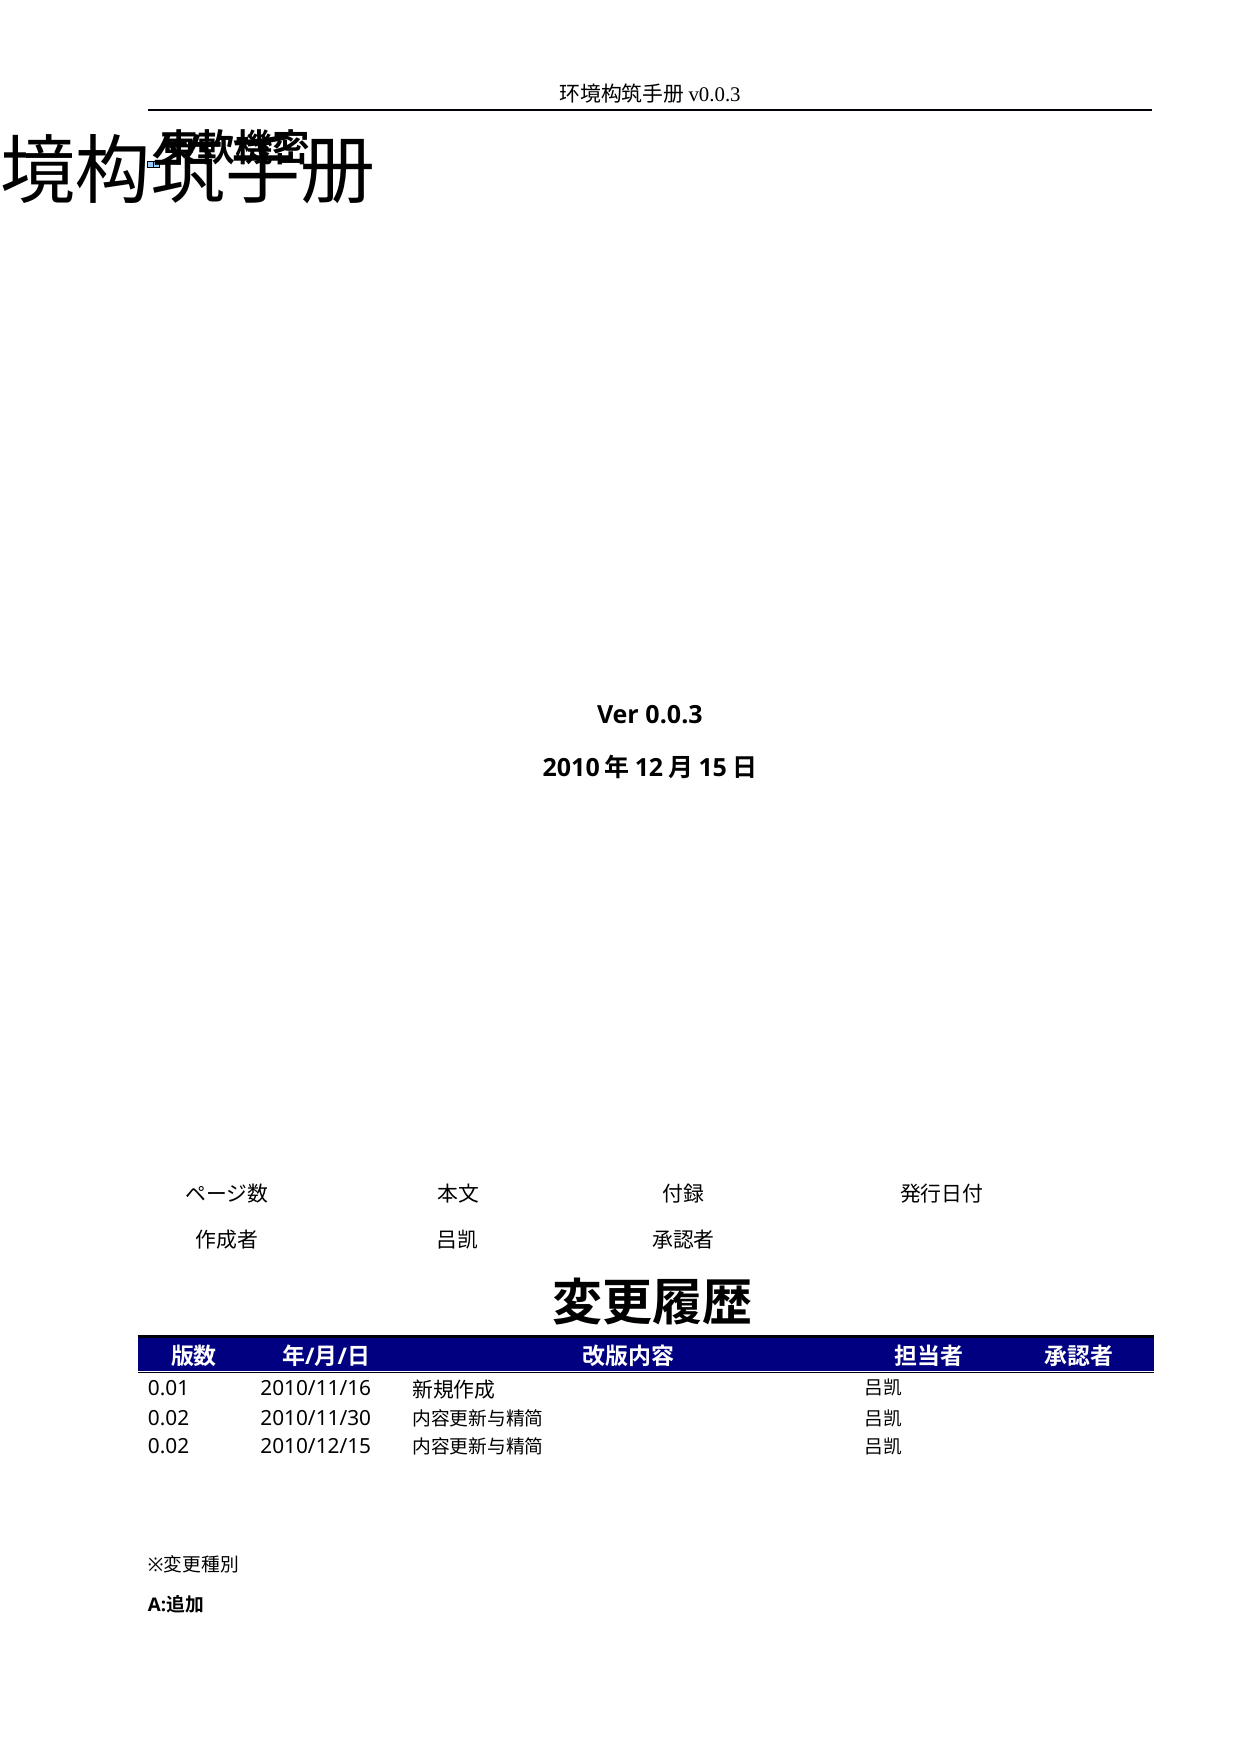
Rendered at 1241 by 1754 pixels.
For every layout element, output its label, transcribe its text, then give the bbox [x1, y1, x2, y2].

table_cell [1004, 1486, 1154, 1511]
table_header [287, 1170, 402, 1214]
table_header [1012, 1170, 1133, 1214]
table_cell [854, 1486, 1004, 1511]
table_cell [138, 1460, 250, 1486]
table_cell 2010/11/16 [250, 1373, 402, 1403]
table_cell [1004, 1403, 1154, 1432]
table_cell 吕凯 [854, 1373, 1004, 1403]
table_header 承認者 [1004, 1338, 1154, 1371]
table_cell 内容更新与精简 [402, 1432, 854, 1460]
text ※変更種別 [148, 1549, 1152, 1577]
table_header [740, 1170, 871, 1214]
table_cell 新規作成 [402, 1373, 854, 1403]
table_cell 吕凯 [854, 1403, 1004, 1432]
table_cell 吕凯 [854, 1432, 1004, 1460]
table_cell 0.02 [138, 1432, 250, 1460]
table_cell [1004, 1460, 1154, 1486]
table_cell [854, 1460, 1004, 1486]
table_header 発行日付 [871, 1170, 1012, 1214]
table_cell [250, 1486, 402, 1511]
table_cell 吕凯 [287, 1215, 627, 1263]
table_header 本文 [402, 1170, 514, 1214]
table_cell [402, 1460, 854, 1486]
table_cell [1004, 1432, 1154, 1460]
table_cell 承認者 [627, 1215, 739, 1263]
table_header 担当者 [854, 1338, 1004, 1371]
table_cell [1004, 1373, 1154, 1403]
table_cell [402, 1486, 854, 1511]
table_cell 2010/12/15 [250, 1432, 402, 1460]
table_header 版数 [138, 1338, 250, 1371]
table_cell [250, 1460, 402, 1486]
text 東軟機密 [148, 118, 1152, 172]
text Ver 0.0.3 [148, 696, 1152, 731]
text 変更履歴 [150, 1263, 1152, 1335]
table_header 付録 [627, 1170, 739, 1214]
table_header [515, 1170, 627, 1214]
table_cell 作成者 [166, 1215, 287, 1263]
table_header 改版内容 [402, 1338, 854, 1371]
table_header 年/月/日 [250, 1338, 402, 1371]
table_header ページ数 [166, 1170, 287, 1214]
table_cell 0.02 [138, 1403, 250, 1432]
table_cell [138, 1486, 250, 1511]
table_cell [740, 1215, 1133, 1263]
table_cell 2010/11/30 [250, 1403, 402, 1432]
table_cell 内容更新与精简 [402, 1403, 854, 1432]
table_cell 0.01 [138, 1373, 250, 1403]
text A:追加 [148, 1590, 1152, 1617]
text 2010年12月15日 [148, 747, 1152, 784]
